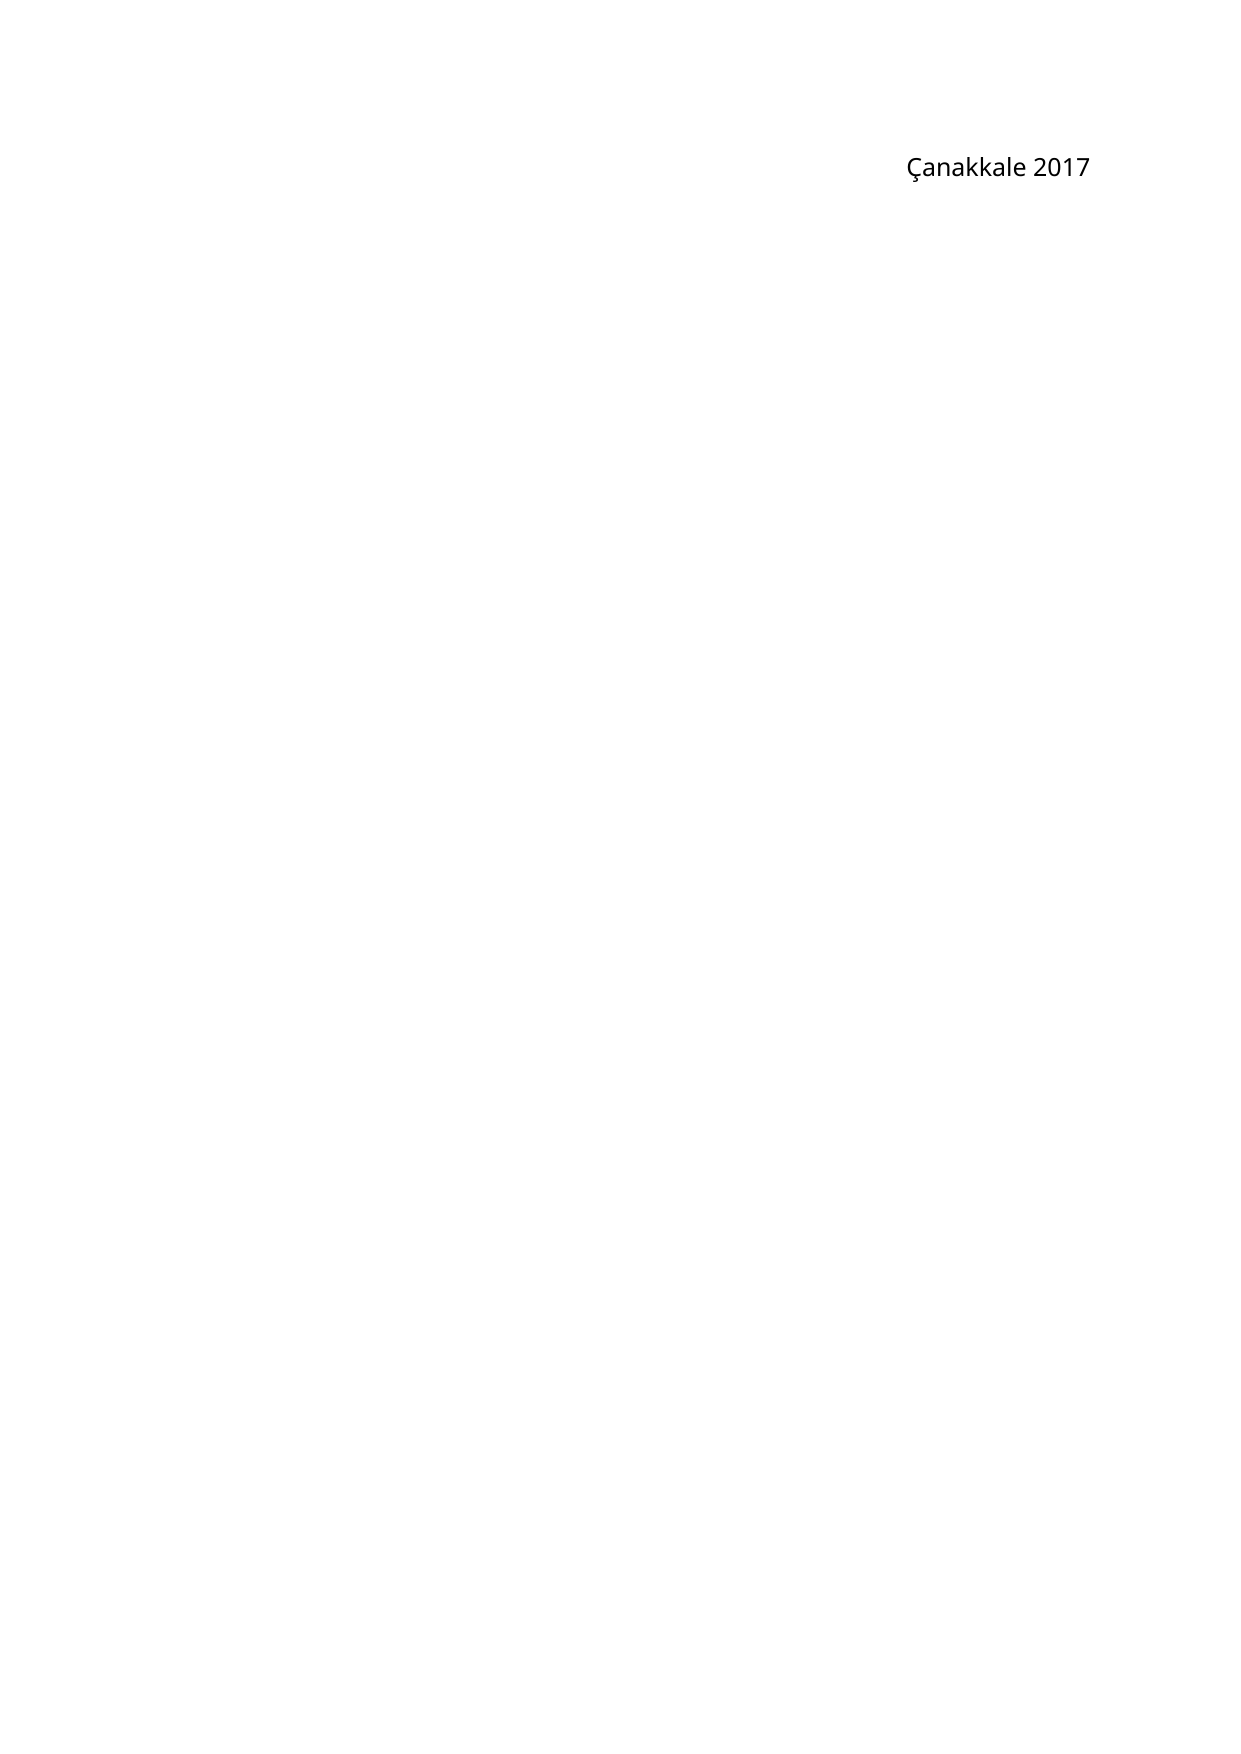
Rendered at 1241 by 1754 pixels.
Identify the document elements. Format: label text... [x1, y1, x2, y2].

text Çanakkale 2017 [150, 150, 1090, 184]
